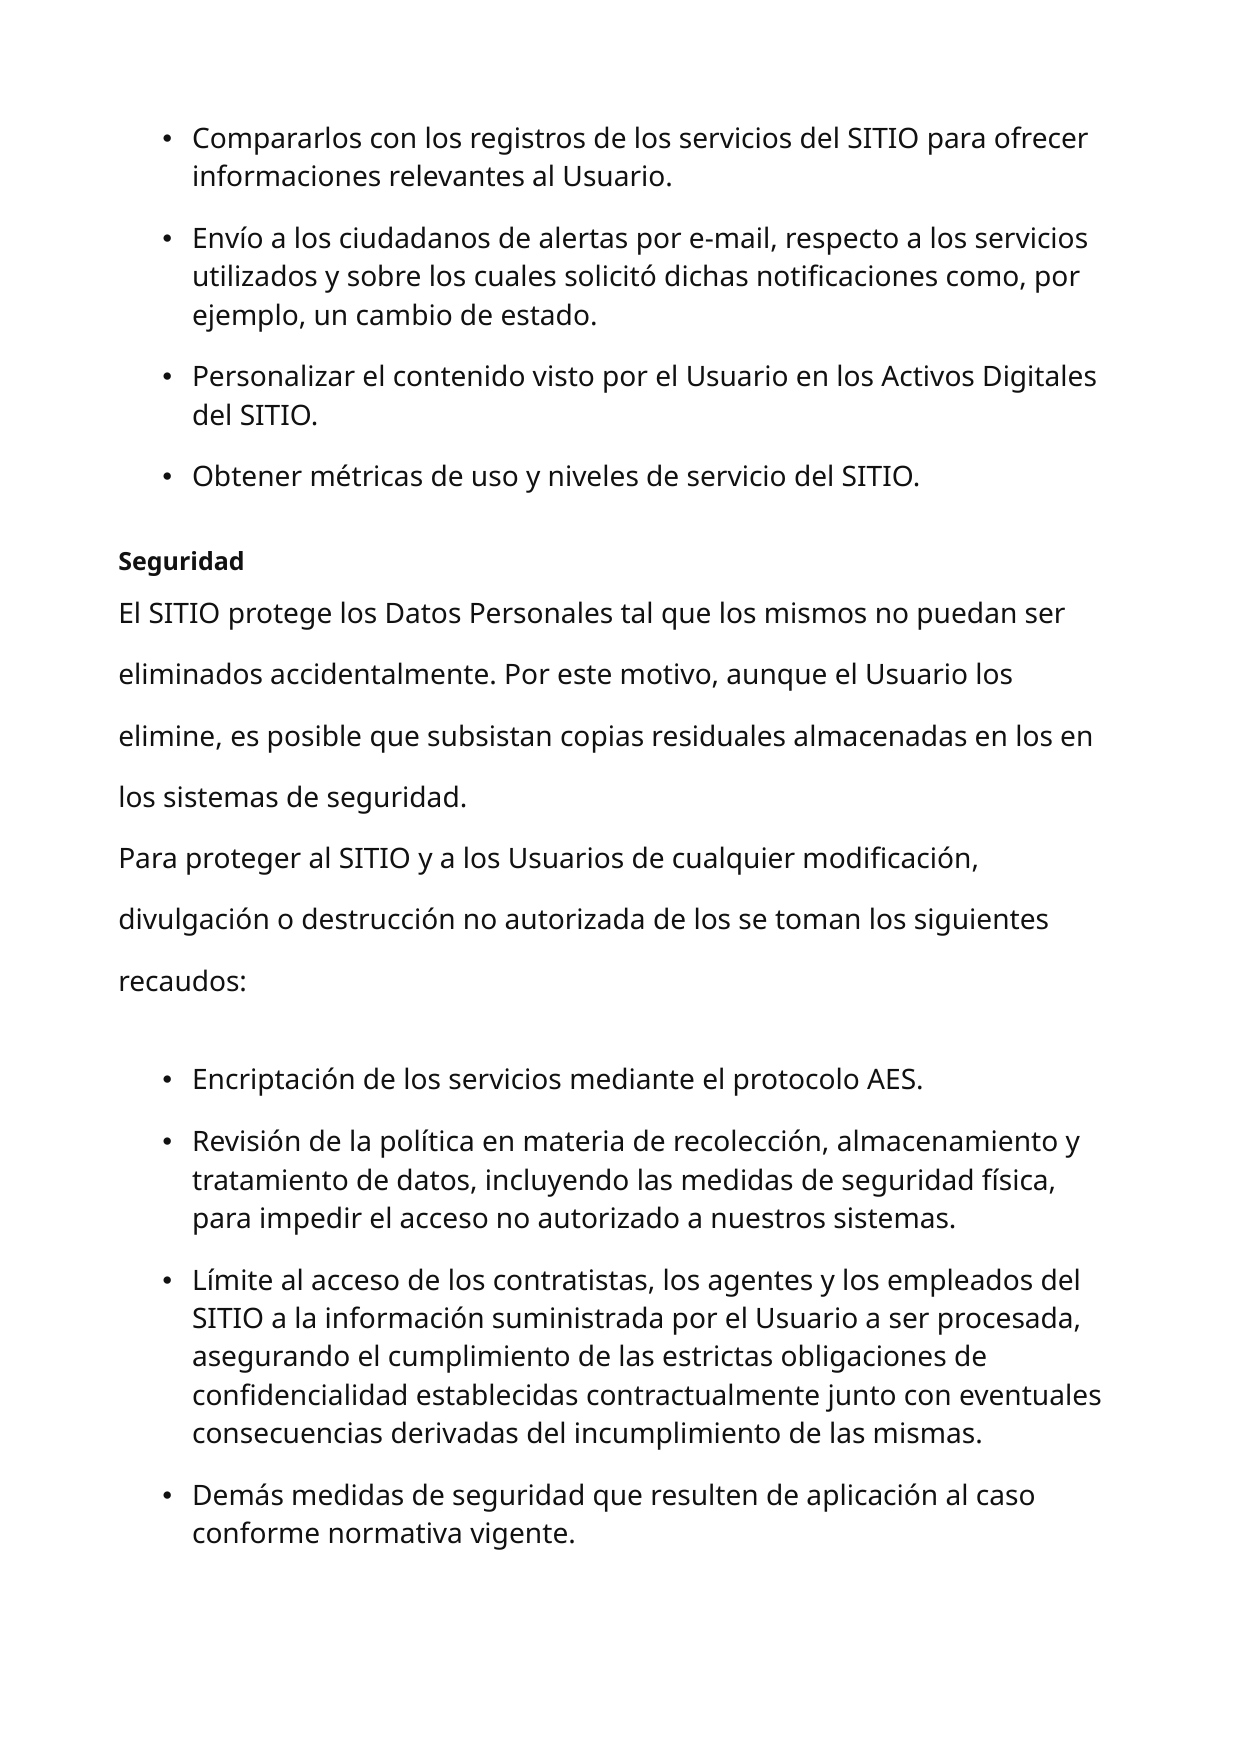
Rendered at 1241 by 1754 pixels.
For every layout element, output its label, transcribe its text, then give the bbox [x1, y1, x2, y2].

list Demás medidas de seguridad que resulten de aplicación al caso conforme normativa vigente. [162, 1475, 1122, 1552]
text El SITIO protege los Datos Personales tal que los mismos no puedan ser eliminados accidentalmente. Por este motivo, aunque el Usuario los elimine, es posible que subsistan copias residuales almacenadas en los en los sistemas de seguridad. Para proteger al SITIO y a los Usuarios de cualquier modificación, divulgación o destrucción no autorizada de los se toman los siguientes recaudos: [118, 593, 1122, 999]
list Compararlos con los registros de los servicios del SITIO para ofrecer informaciones relevantes al Usuario. [162, 118, 1122, 195]
list Límite al acceso de los contratistas, los agentes y los empleados del SITIO a la información suministrada por el Usuario a ser procesada, asegurando el cumplimiento de las estrictas obligaciones de confidencialidad establecidas contractualmente junto con eventuales consecuencias derivadas del incumplimiento de las mismas. [162, 1260, 1122, 1452]
list Personalizar el contenido visto por el Usuario en los Activos Digitales del SITIO. [162, 357, 1122, 433]
list Envío a los ciudadanos de alertas por e-mail, respecto a los servicios utilizados y sobre los cuales solicitó dichas notificaciones como, por ejemplo, un cambio de estado. [162, 218, 1122, 333]
list Revisión de la política en materia de recolección, almacenamiento y tratamiento de datos, incluyendo las medidas de seguridad física, para impedir el acceso no autorizado a nuestros sistemas. [162, 1121, 1122, 1236]
subtitle Seguridad [118, 543, 1122, 578]
list Obtener métricas de uso y niveles de servicio del SITIO. [162, 457, 1122, 495]
list Encriptación de los servicios mediante el protocolo AES. [162, 1060, 1122, 1098]
